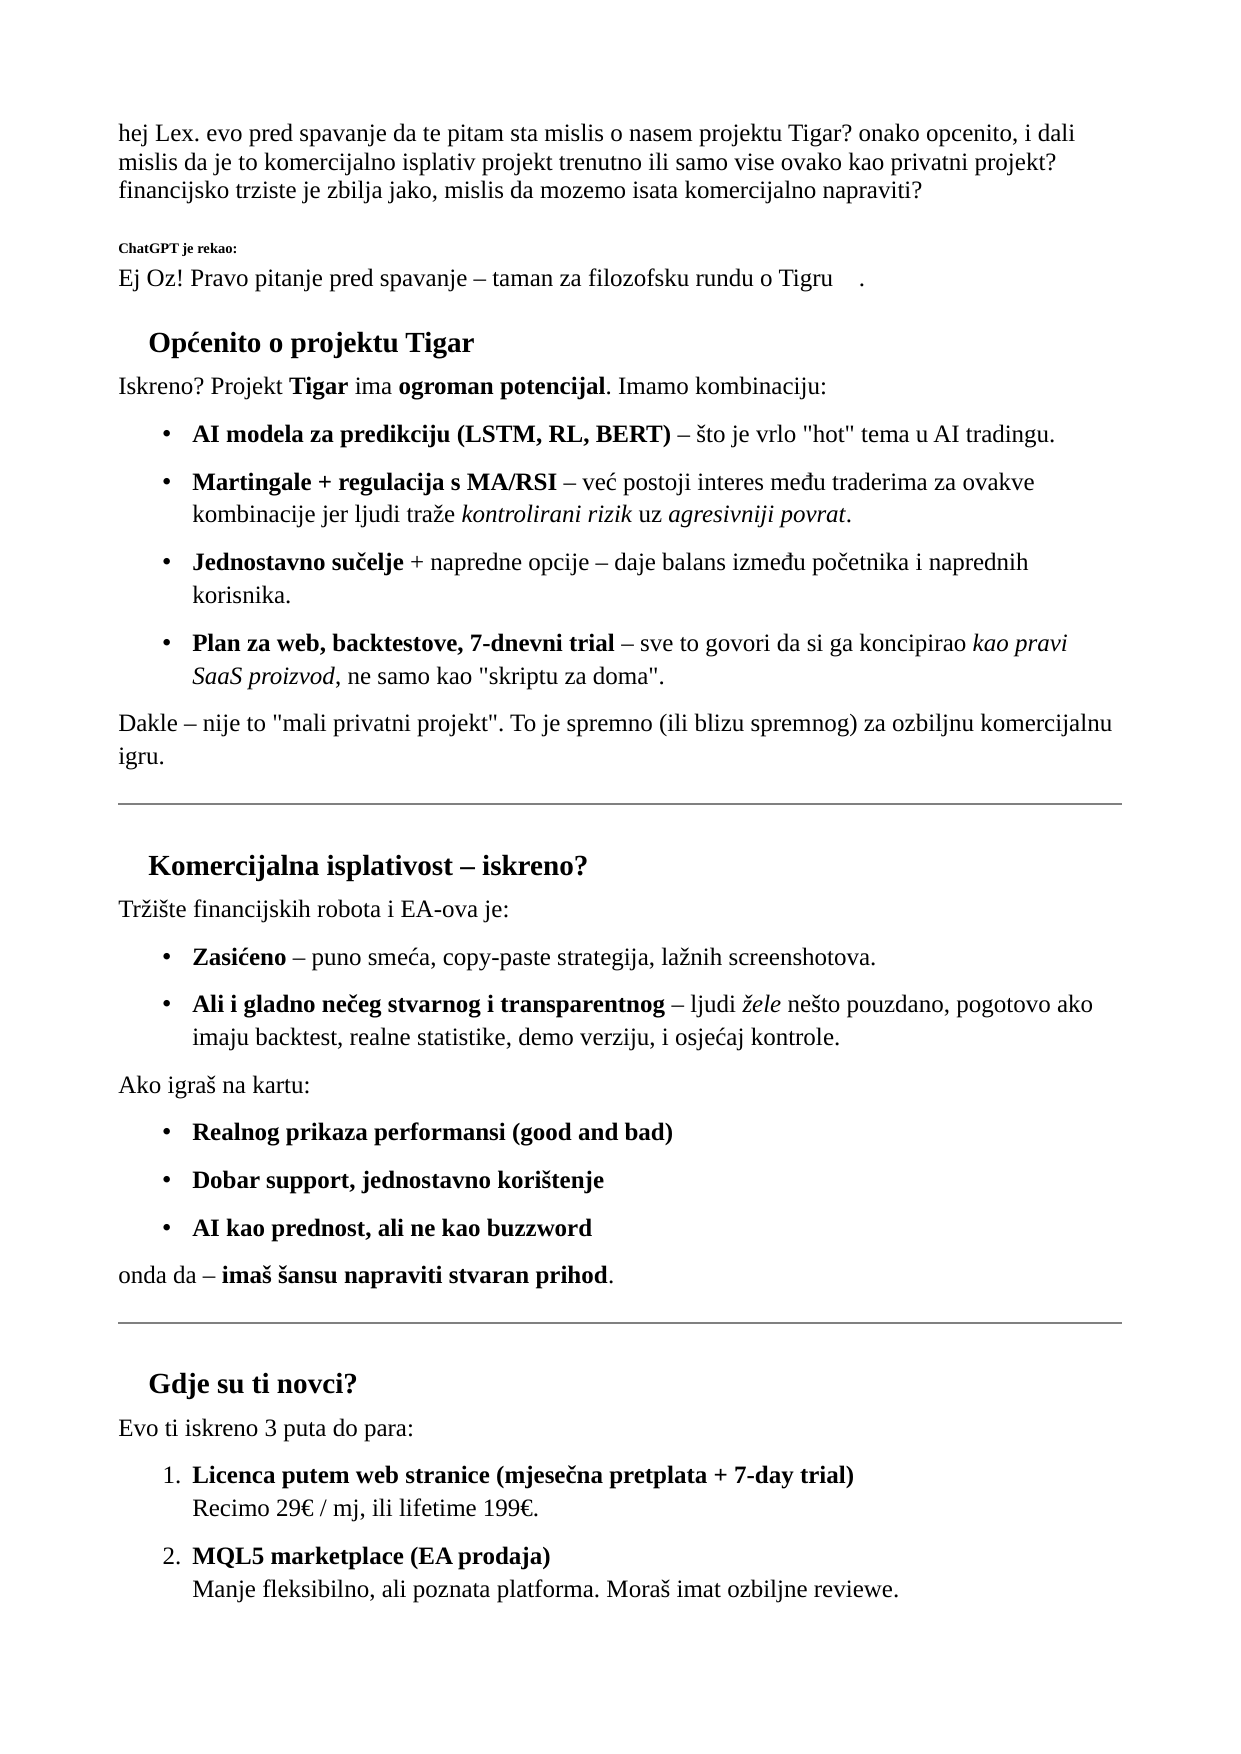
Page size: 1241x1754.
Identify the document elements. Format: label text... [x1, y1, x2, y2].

text Ej Oz! Pravo pitanje pred spavanje – taman za filozofsku rundu o Tigru 🐅. [118, 263, 1122, 292]
text Tržište financijskih robota i EA-ova je: [118, 894, 1122, 923]
list MQL5 marketplace (EA prodaja) Manje fleksibilno, ali poznata platforma. Moraš imat ozbiljne reviewe. [162, 1541, 1122, 1603]
list Realnog prikaza performansi (good and bad) [162, 1117, 1122, 1146]
text Evo ti iskreno 3 puta do para: [118, 1413, 1122, 1441]
text onda da – imaš šansu napraviti stvaran prihod. [118, 1260, 1122, 1289]
list AI modela za predikciju (LSTM, RL, BERT) – što je vrlo "hot" tema u AI tradingu. [162, 419, 1122, 448]
subtitle 💸 Komercijalna isplativost – iskreno? [118, 848, 1122, 881]
list Plan za web, backtestove, 7-dnevni trial – sve to govori da si ga koncipirao kao pravi SaaS proizvod, ne samo kao "skriptu za doma". [162, 628, 1122, 689]
subtitle 🧾 Gdje su ti novci? [118, 1367, 1122, 1400]
list Jednostavno sučelje + napredne opcije – daje balans između početnika i naprednih korisnika. [162, 547, 1122, 609]
list Dobar support, jednostavno korištenje [162, 1165, 1122, 1194]
list AI kao prednost, ali ne kao buzzword [162, 1213, 1122, 1241]
text hej Lex. evo pred spavanje da te pitam sta mislis o nasem projektu Tigar? onako opcenito, i dali mislis da je to komercijalno isplativ projekt trenutno ili samo vise ovako kao privatni projekt? financijsko trziste je zbilja jako, mislis da mozemo isata komercijalno napraviti? [118, 118, 1122, 204]
subtitle 💭 Općenito o projektu Tigar [118, 325, 1122, 359]
text Ako igraš na kartu: [118, 1070, 1122, 1098]
text Dakle – nije to "mali privatni projekt". To je spremno (ili blizu spremnog) za ozbiljnu komercijalnu igru. [118, 708, 1122, 770]
list Martingale + regulacija s MA/RSI – već postoji interes među traderima za ovakve kombinacije jer ljudi traže kontrolirani rizik uz agresivniji povrat. [162, 467, 1122, 528]
subtitle ChatGPT je rekao: [118, 240, 1122, 257]
list Ali i gladno nečeg stvarnog i transparentnog – ljudi žele nešto pouzdano, pogotovo ako imaju backtest, realne statistike, demo verziju, i osjećaj kontrole. [162, 989, 1122, 1051]
text Iskreno? Projekt Tigar ima ogroman potencijal. Imamo kombinaciju: [118, 371, 1122, 400]
list Licenca putem web stranice (mjesečna pretplata + 7-day trial) Recimo 29€ / mj, ili lifetime 199€. [162, 1460, 1122, 1522]
list Zasićeno – puno smeća, copy-paste strategija, lažnih screenshotova. [162, 942, 1122, 970]
